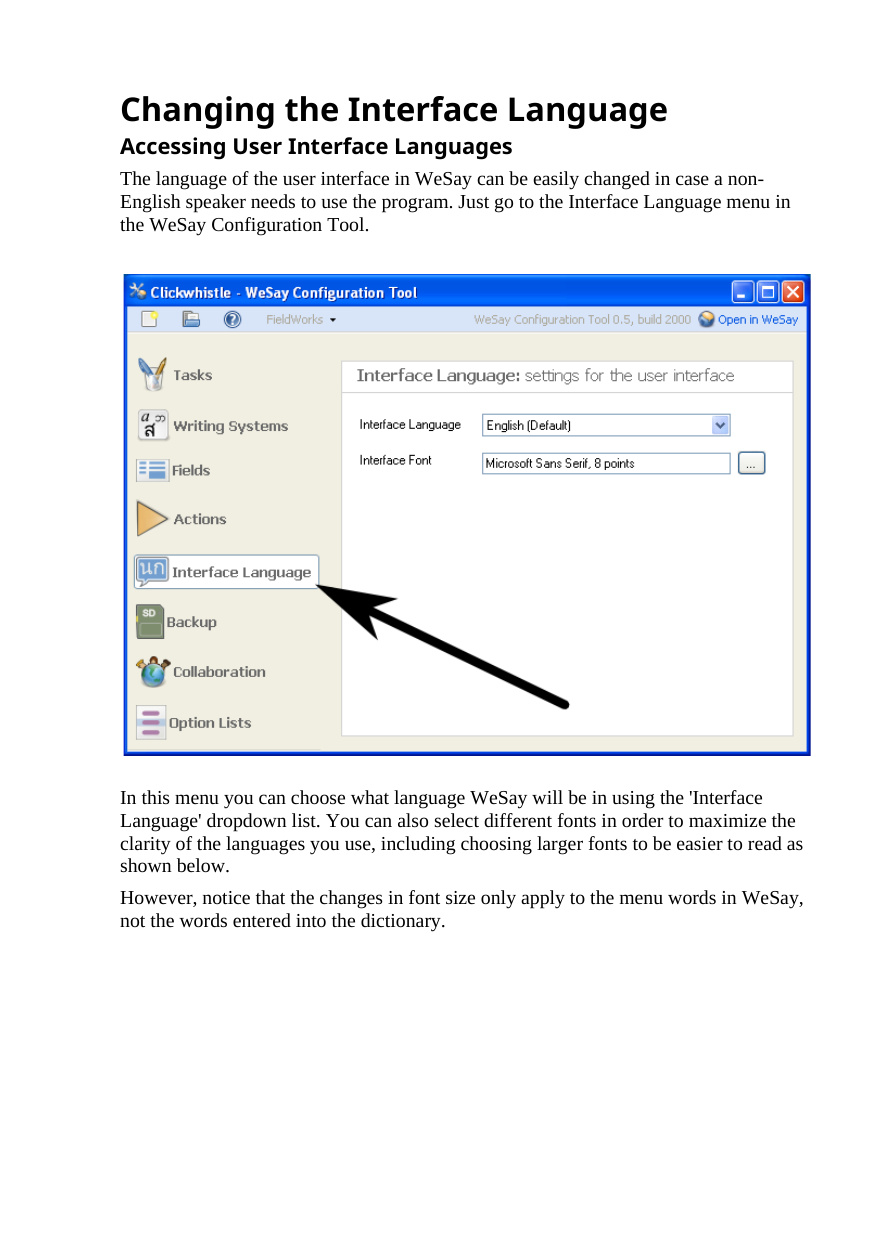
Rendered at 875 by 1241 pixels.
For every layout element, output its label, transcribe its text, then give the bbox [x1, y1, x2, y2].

text The language of the user interface in WeSay can be easily changed in case a non-English speaker needs to use the program. Just go to the Interface Language menu in the WeSay Configuration Tool. [120, 167, 814, 236]
subtitle Accessing User Interface Languages [120, 131, 814, 161]
picture [123, 274, 811, 756]
subtitle Changing the Interface Language [120, 87, 814, 131]
text In this menu you can choose what language WeSay will be in using the 'Interface Language' dropdown list. You can also select different fonts in order to maximize the clarity of the languages you use, including choosing larger fonts to be easier to read as shown below. [120, 244, 814, 877]
text However, notice that the changes in font size only apply to the menu words in WeSay, not the words entered into the dictionary. [120, 886, 814, 932]
